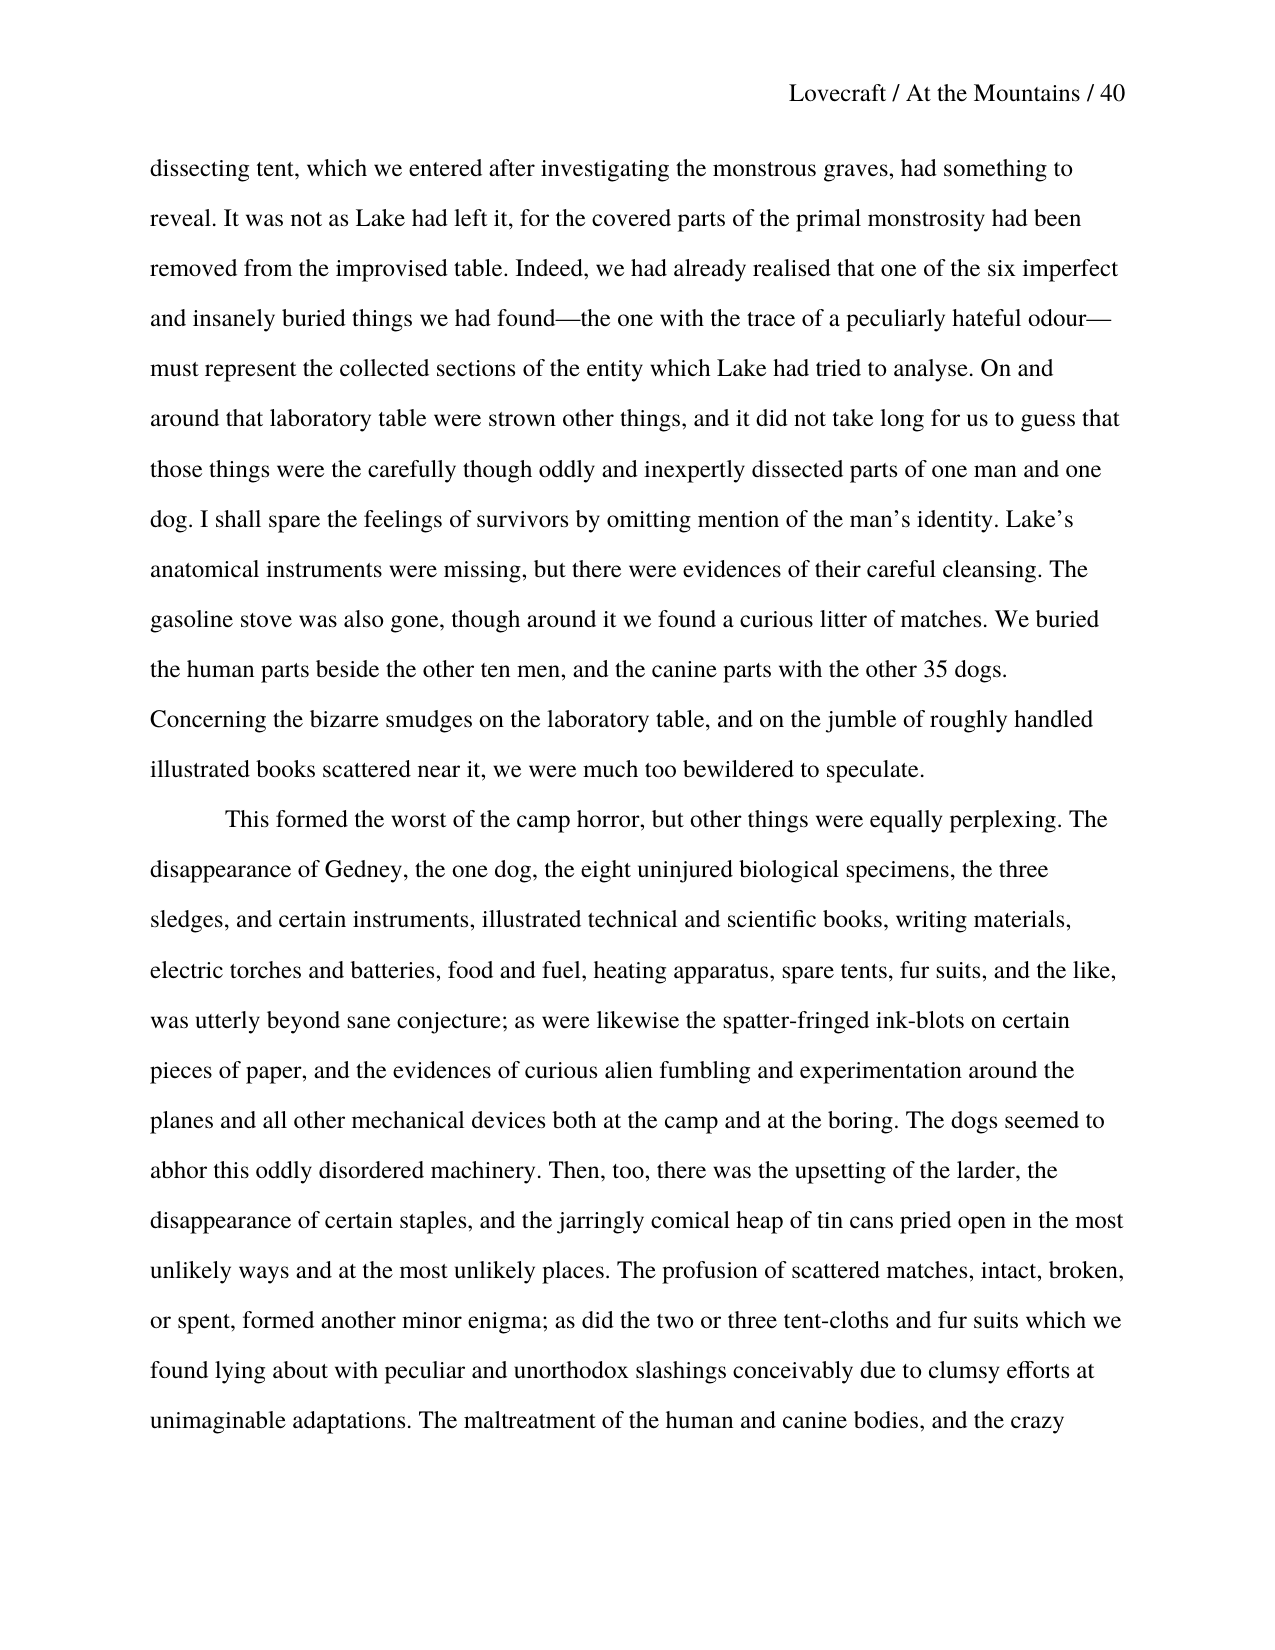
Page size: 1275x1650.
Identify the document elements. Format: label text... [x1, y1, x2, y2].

text dissecting tent, which we entered after investigating the monstrous graves, had something to reveal. It was not as Lake had left it, for the covered parts of the primal monstrosity had been removed from the improvised table. Indeed, we had already realised that one of the six imperfect and insanely buried things we had found—the one with the trace of a peculiarly hateful odour—must represent the collected sections of the entity which Lake had tried to analyse. On and around that laboratory table were strown other things, and it did not take long for us to guess that those things were the carefully though oddly and inexpertly dissected parts of one man and one dog. I shall spare the feelings of survivors by omitting mention of the man’s identity. Lake’s anatomical instruments were missing, but there were evidences of their careful cleansing. The gasoline stove was also gone, though around it we found a curious litter of matches. We buried the human parts beside the other ten men, and the canine parts with the other 35 dogs. Concerning the bizarre smudges on the laboratory table, and on the jumble of roughly handled illustrated books scattered near it, we were much too bewildered to speculate. [150, 150, 1125, 785]
text This formed the worst of the camp horror, but other things were equally perplexing. The disappearance of Gedney, the one dog, the eight uninjured biological specimens, the three sledges, and certain instruments, illustrated technical and scientific books, writing materials, electric torches and batteries, food and fuel, heating apparatus, spare tents, fur suits, and the like, was utterly beyond sane conjecture; as were likewise the spatter-fringed ink-blots on certain pieces of paper, and the evidences of curious alien fumbling and experimentation around the planes and all other mechanical devices both at the camp and at the boring. The dogs seemed to abhor this oddly disordered machinery. Then, too, there was the upsetting of the larder, the disappearance of certain staples, and the jarringly comical heap of tin cans pried open in the most unlikely ways and at the most unlikely places. The profusion of scattered matches, intact, broken, or spent, formed another minor enigma; as did the two or three tent-cloths and fur suits which we found lying about with peculiar and unorthodox slashings conceivably due to clumsy efforts at unimaginable adaptations. The maltreatment of the human and canine bodies, and the crazy [150, 801, 1125, 1436]
